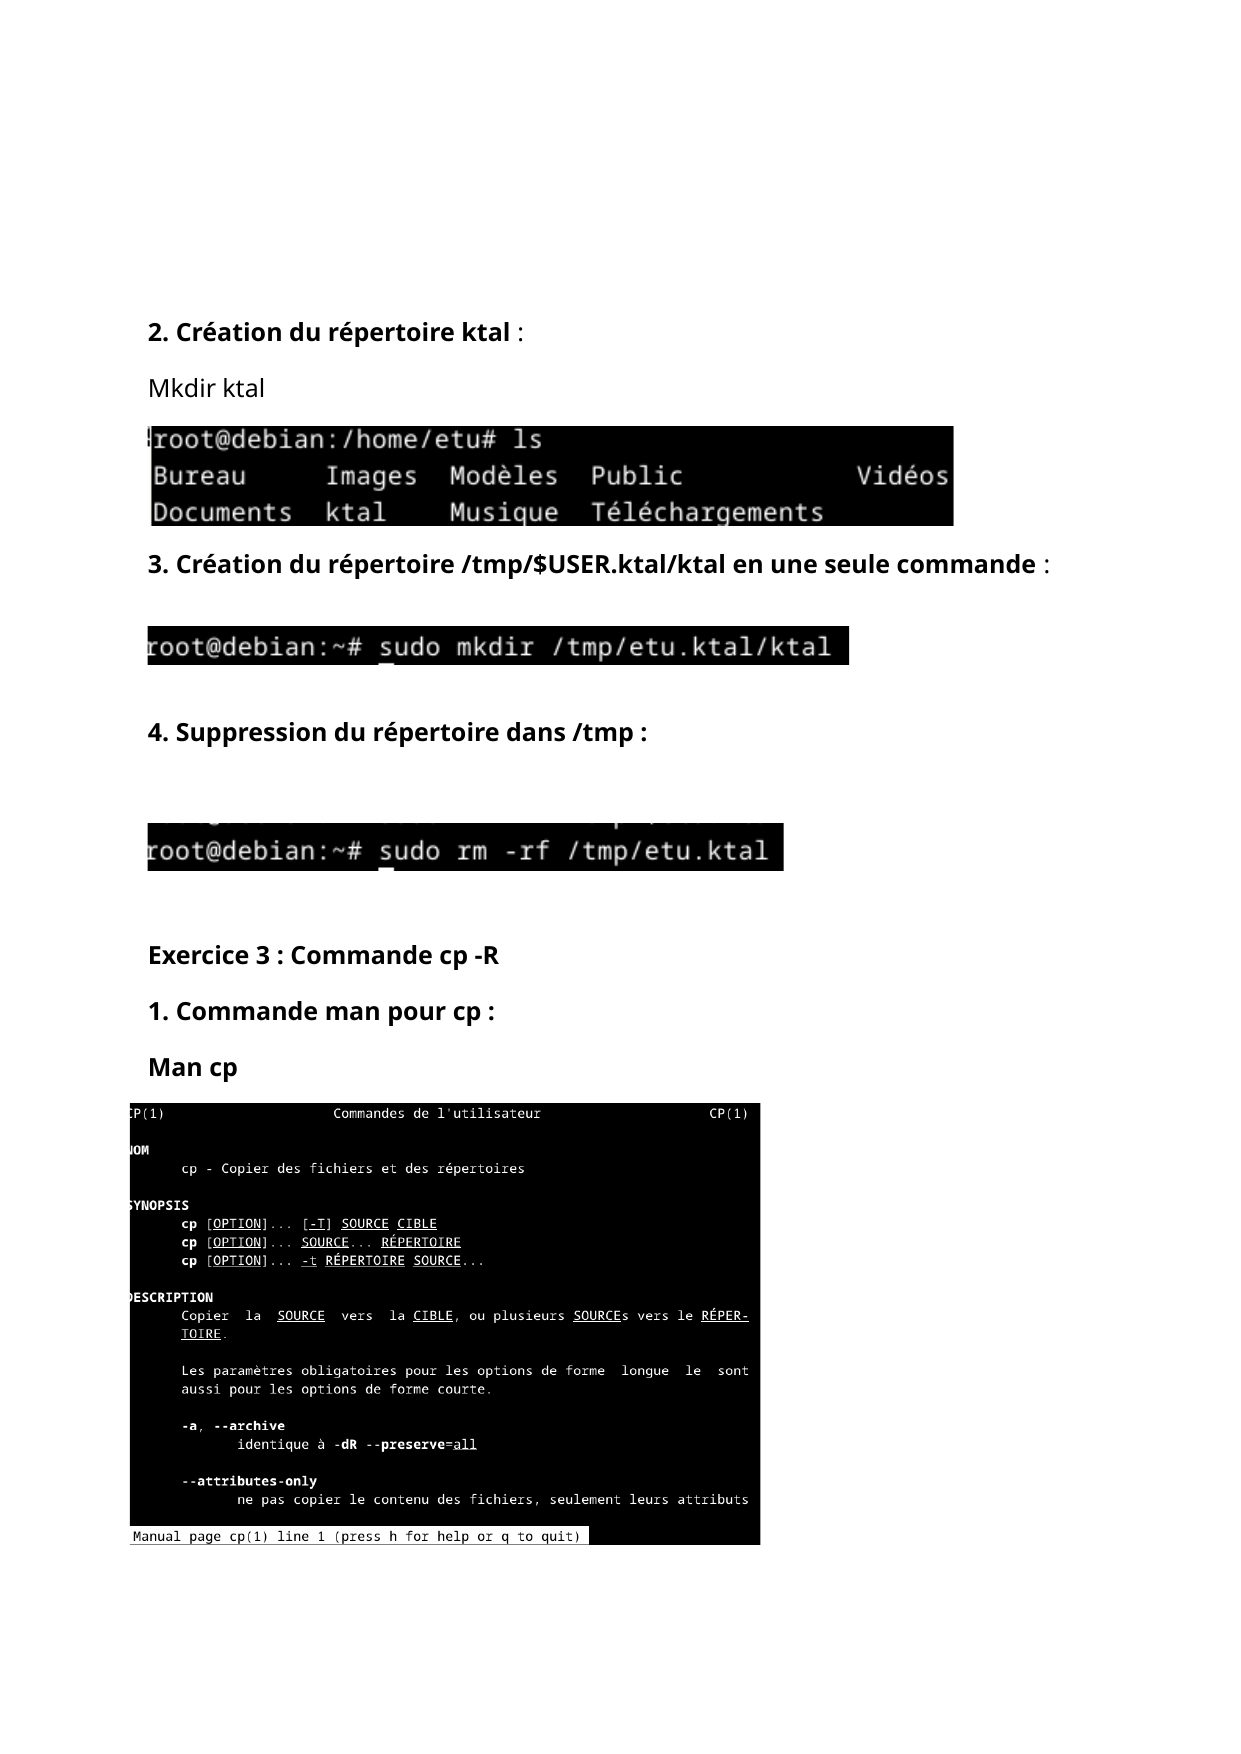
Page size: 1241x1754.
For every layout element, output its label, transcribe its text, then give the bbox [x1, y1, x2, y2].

picture [147, 426, 957, 526]
text 4. Suppression du répertoire dans /tmp : [148, 714, 1093, 748]
text Man cp [148, 1049, 1093, 1083]
picture [129, 1103, 761, 1545]
picture [147, 823, 784, 871]
text 2. Création du répertoire ktal : [148, 315, 1093, 349]
text 1. Commande man pour cp : [148, 994, 1093, 1028]
text Exercice 3 : Commande cp -R [148, 938, 1093, 972]
text Mkdir ktal [148, 371, 1093, 405]
picture [147, 626, 850, 665]
text 3. Création du répertoire /tmp/$USER.ktal/ktal en une seule commande : [148, 547, 1093, 581]
